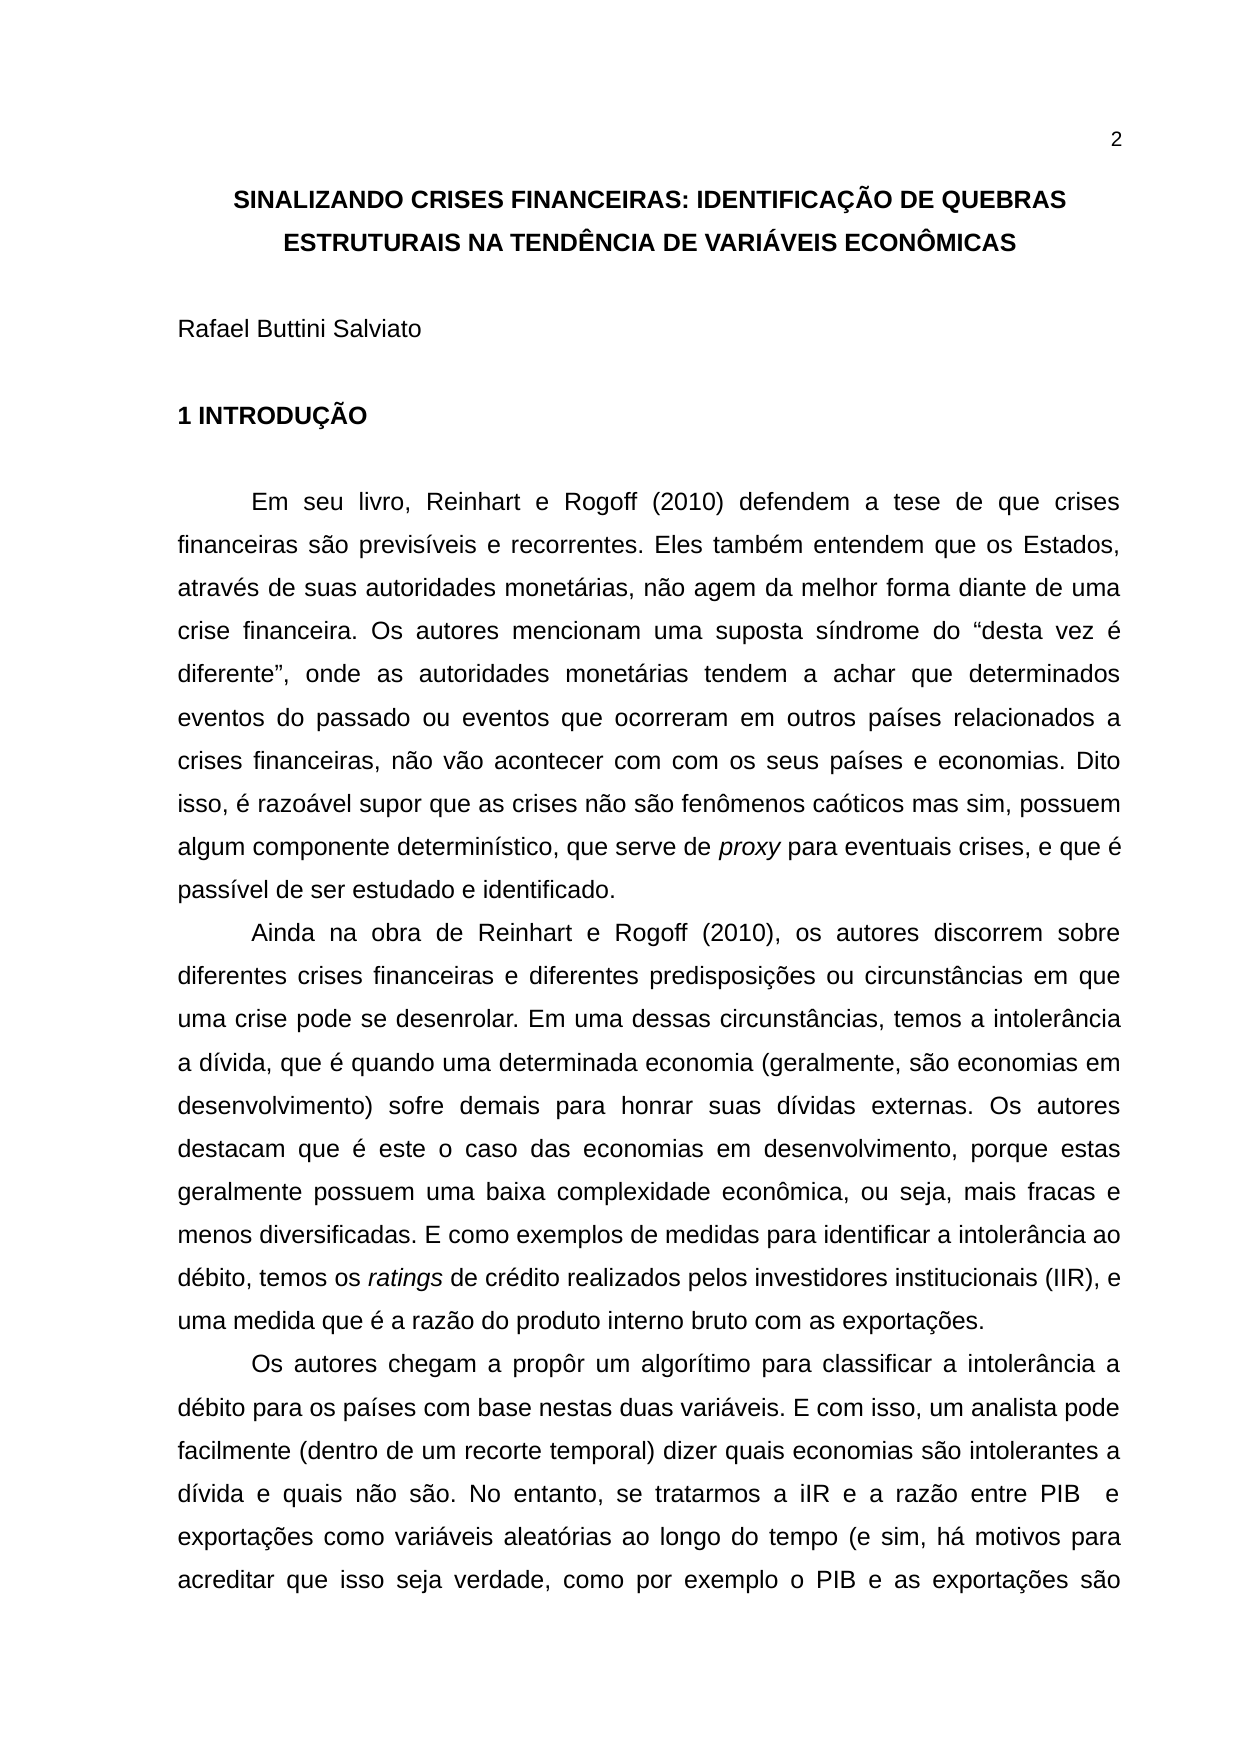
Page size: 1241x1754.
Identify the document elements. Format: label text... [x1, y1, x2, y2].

text Os autores chegam a propôr um algorítimo para classificar a intolerância a débito para os países com base nestas duas variáveis. E com isso, um analista pode facilmente (dentro de um recorte temporal) dizer quais economias são intolerantes a dívida e quais não são. No entanto, se tratarmos a iIR e a razão entre PIB e exportações como variáveis aleatórias ao longo do tempo (e sim, há motivos para acreditar que isso seja verdade, como por exemplo o PIB e as exportações são [177, 1349, 1122, 1594]
subtitle INTRODUÇÃO [177, 401, 1122, 429]
text SINALIZANDO CRISES FINANCEIRAS: IDENTIFICAÇÃO DE QUEBRAS ESTRUTURAIS NA TENDÊNCIA DE VARIÁVEIS ECONÔMICAS [177, 185, 1122, 257]
text Ainda na obra de Reinhart e Rogoff (2010), os autores discorrem sobre diferentes crises financeiras e diferentes predisposições ou circunstâncias em que uma crise pode se desenrolar. Em uma dessas circunstâncias, temos a intolerância a dívida, que é quando uma determinada economia (geralmente, são economias em desenvolvimento) sofre demais para honrar suas dívidas externas. Os autores destacam que é este o caso das economias em desenvolvimento, porque estas geralmente possuem uma baixa complexidade econômica, ou seja, mais fracas e menos diversificadas. E como exemplos de medidas para identificar a intolerância ao débito, temos os ratings de crédito realizados pelos investidores institucionais (IIR), e uma medida que é a razão do produto interno bruto com as exportações. [177, 918, 1122, 1335]
text Em seu livro, Reinhart e Rogoff (2010) defendem a tese de que crises financeiras são previsíveis e recorrentes. Eles também entendem que os Estados, através de suas autoridades monetárias, não agem da melhor forma diante de uma crise financeira. Os autores mencionam uma suposta síndrome do “desta vez é diferente”, onde as autoridades monetárias tendem a achar que determinados eventos do passado ou eventos que ocorreram em outros países relacionados a crises financeiras, não vão acontecer com com os seus países e economias. Dito isso, é razoável supor que as crises não são fenômenos caóticos mas sim, possuem algum componente determinístico, que serve de proxy para eventuais crises, e que é passível de ser estudado e identificado. [177, 487, 1122, 904]
text Rafael Buttini Salviato [177, 314, 1122, 343]
